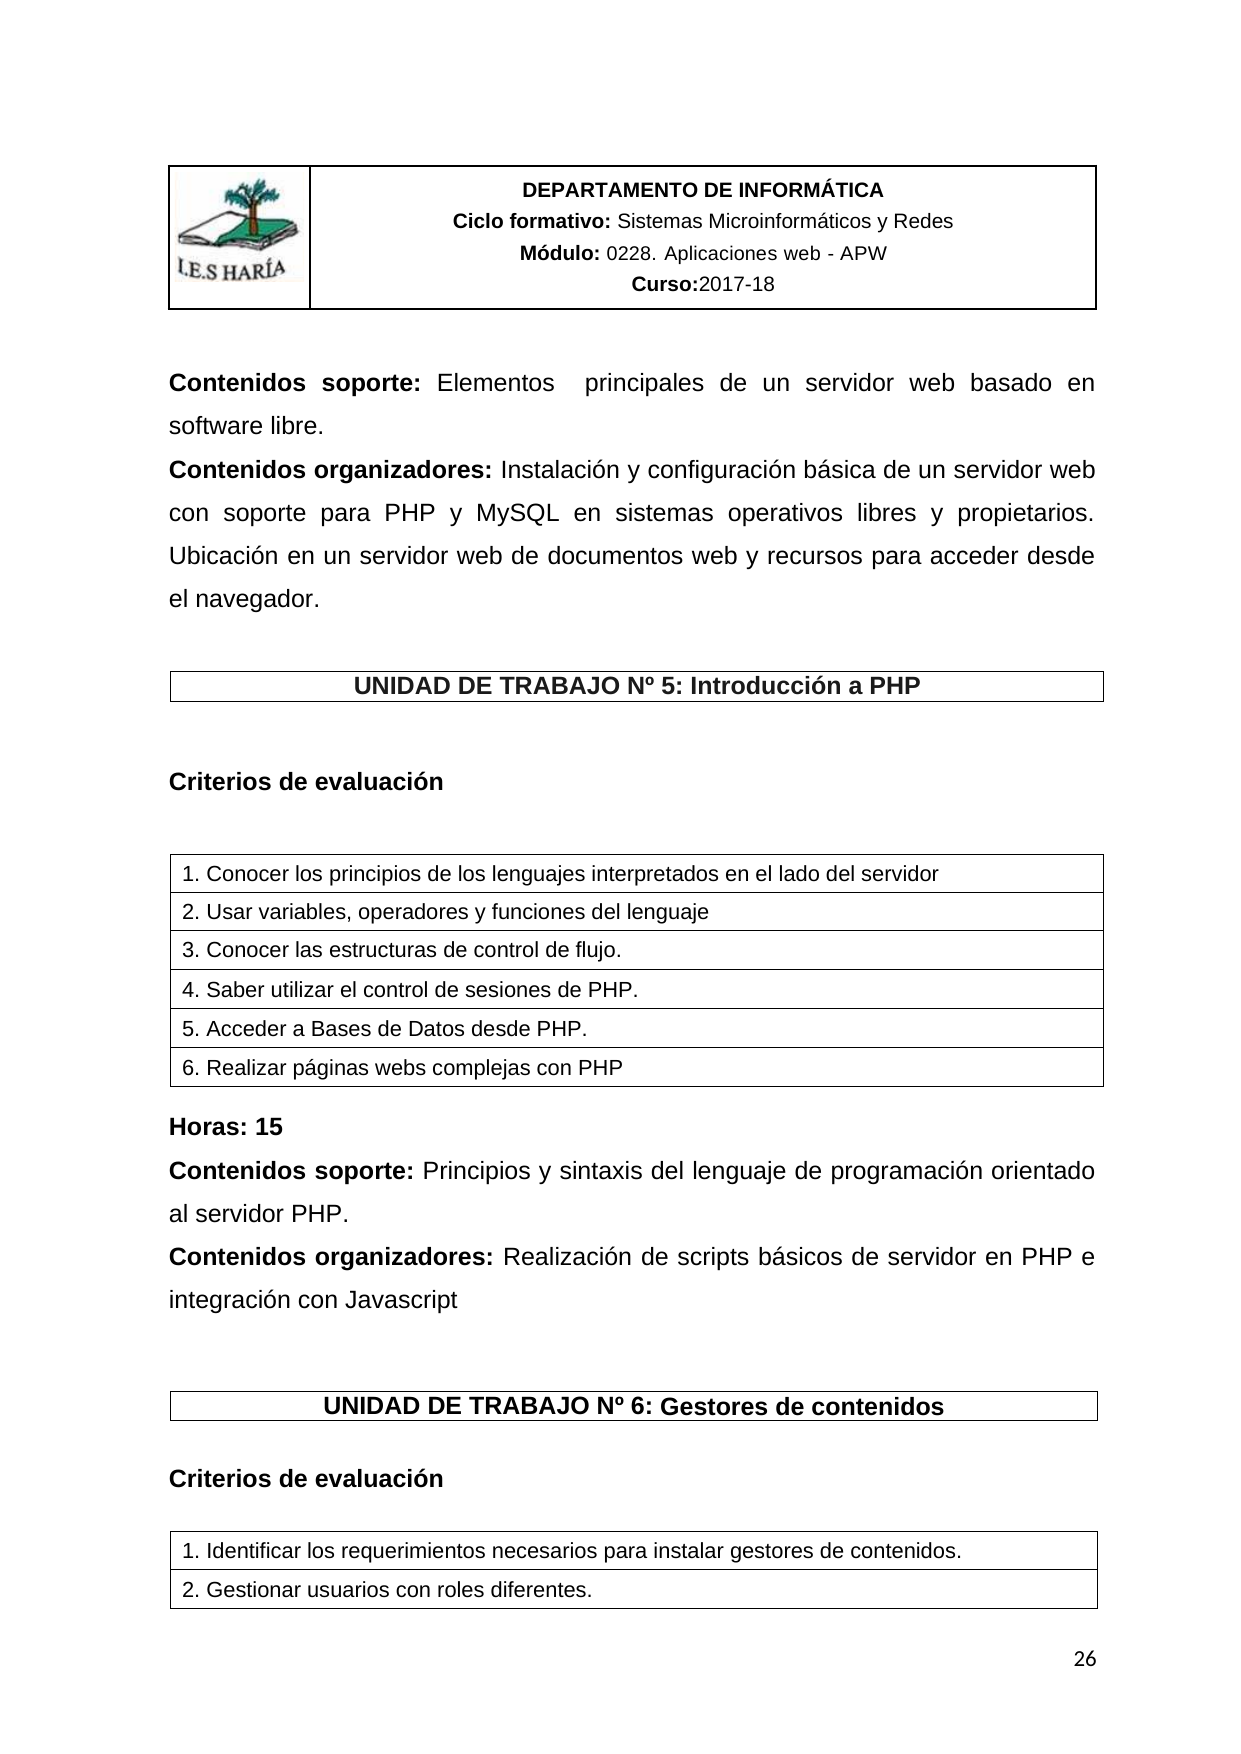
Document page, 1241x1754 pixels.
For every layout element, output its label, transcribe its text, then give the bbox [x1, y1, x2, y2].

text Horas: 15 [169, 1112, 1096, 1141]
text Contenidos soporte: Principios y sintaxis del lenguaje de programación orientado al servidor PHP. [169, 1156, 1096, 1227]
table_header UNIDAD DE TRABAJO Nº 5: Introducción a PHP [171, 672, 1103, 701]
table_header 1. Identificar los requerimientos necesarios para instalar gestores de contenidos. [171, 1532, 1097, 1569]
table_cell 2. Gestionar usuarios con roles diferentes. [171, 1570, 1097, 1608]
text Contenidos organizadores: Realización de scripts básicos de servidor en PHP e integración con Javascript [169, 1242, 1096, 1314]
picture [174, 172, 305, 282]
table_cell 4. Saber utilizar el control de sesiones de PHP. [171, 970, 1103, 1008]
text Criterios de evaluación [169, 1464, 1096, 1493]
table_cell 3. Conocer las estructuras de control de flujo. [171, 931, 1103, 968]
text Criterios de evaluación [169, 767, 1096, 796]
table_cell 2. Usar variables, operadores y funciones del lenguaje [171, 893, 1103, 930]
table_cell 6. Realizar páginas webs complejas con PHP [171, 1048, 1103, 1086]
table_header 1. Conocer los principios de los lenguajes interpretados en el lado del servidor [171, 855, 1103, 892]
text Contenidos soporte: Elementos principales de un servidor web basado en software libre. [169, 368, 1096, 440]
text Contenidos organizadores: Instalación y configuración básica de un servidor web con soporte para PHP y MySQL en sistemas operativos libres y propietarios. Ubicación en un servidor web de documentos web y recursos para acceder desde el navegador. [169, 455, 1096, 613]
table_header UNIDAD DE TRABAJO Nº 6: Gestores de contenidos [171, 1392, 1097, 1420]
table_cell 5. Acceder a Bases de Datos desde PHP. [171, 1009, 1103, 1047]
